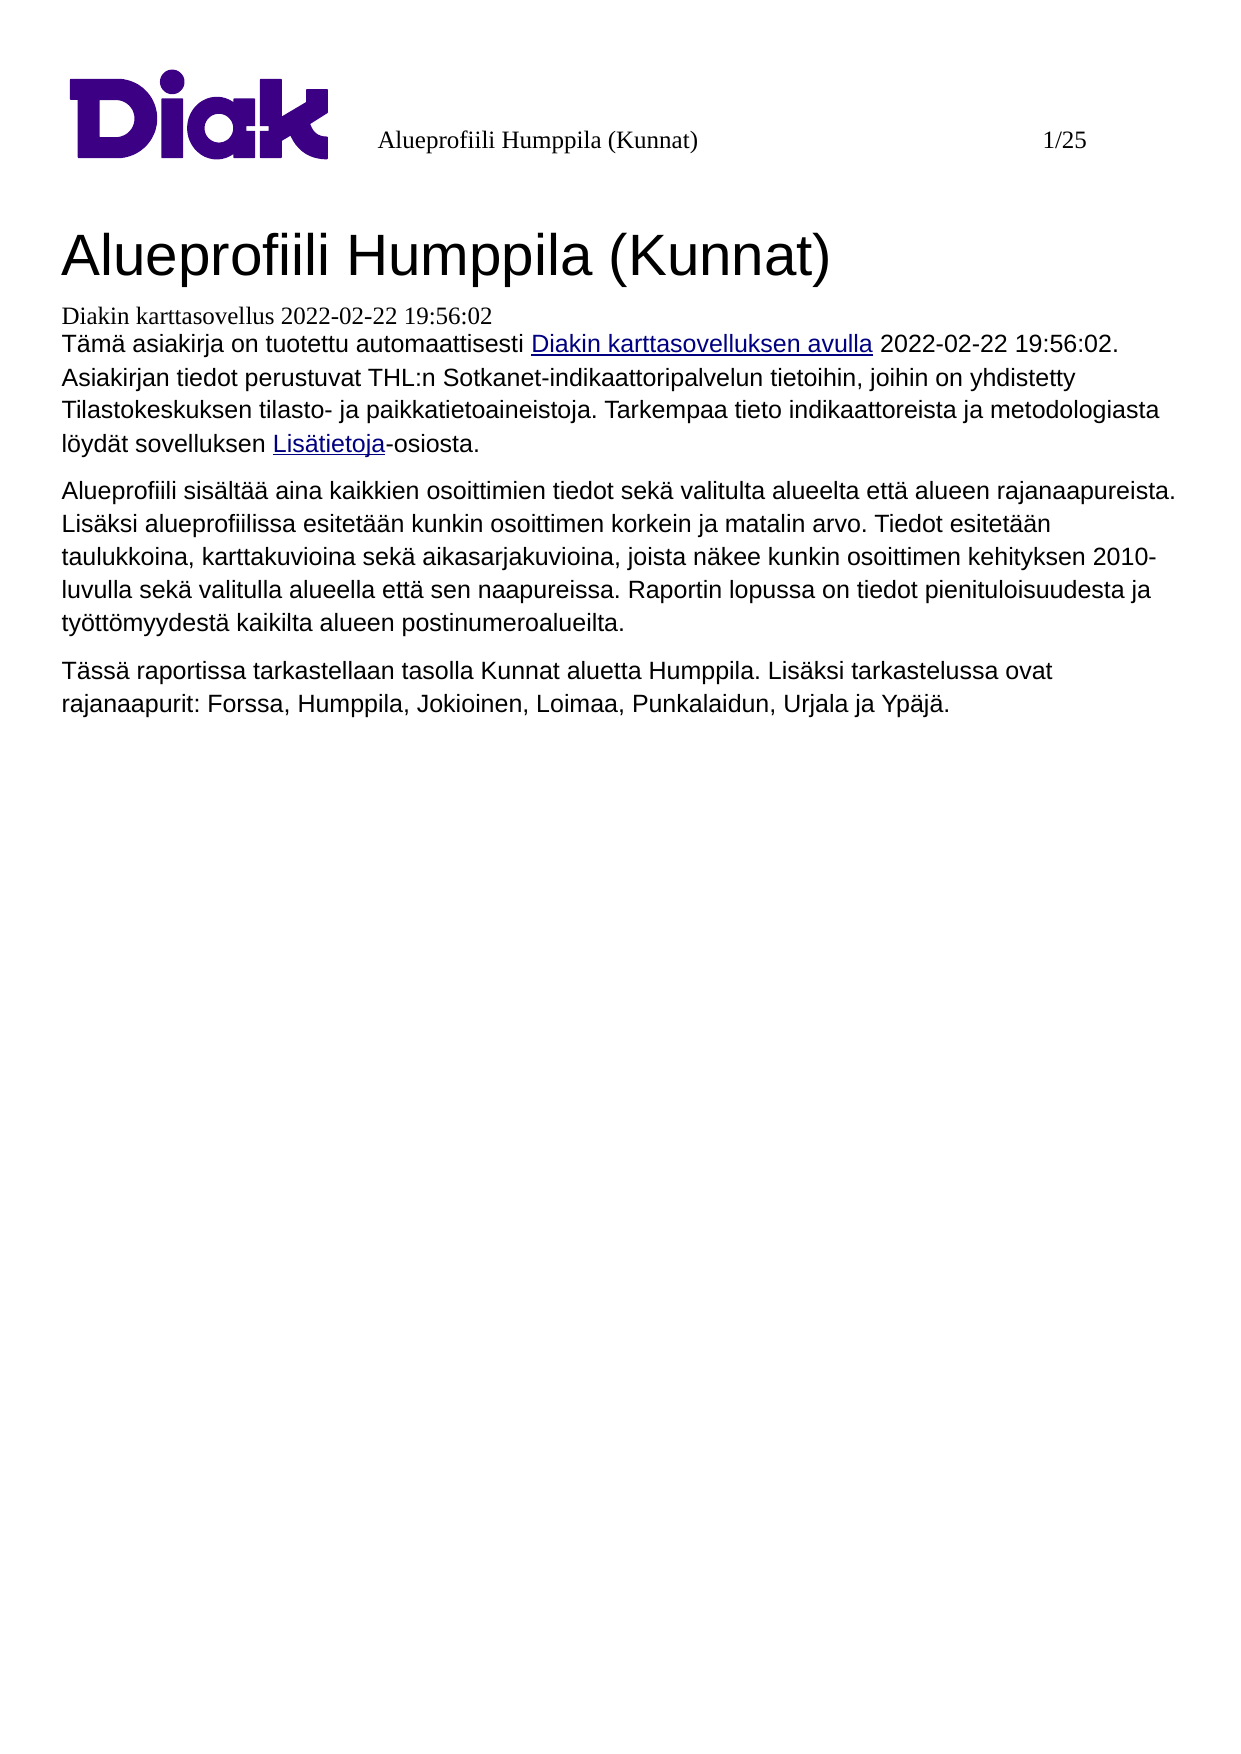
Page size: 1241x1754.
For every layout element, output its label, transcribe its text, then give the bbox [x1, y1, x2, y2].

text Tämä asiakirja on tuotettu automaattisesti Diakin karttasovelluksen avulla 2022-02-22 19:56:02. Asiakirjan tiedot perustuvat THL:n Sotkanet-indikaattoripalvelun tietoihin, joihin on yhdistetty Tilastokeskuksen tilasto- ja paikkatietoaineistoja. Tarkempaa tieto indikaattoreista ja metodologiasta löydät sovelluksen Lisätietoja-osiosta. [61, 329, 1179, 457]
title Alueprofiili Humppila (Kunnat) [61, 221, 1179, 288]
text Tässä raportissa tarkastellaan tasolla Kunnat aluetta Humppila. Lisäksi tarkastelussa ovat rajanaapurit: Forssa, Humppila, Jokioinen, Loimaa, Punkalaidun, Urjala ja Ypäjä. [61, 656, 1179, 718]
text Alueprofiili sisältää aina kaikkien osoittimien tiedot sekä valitulta alueelta että alueen rajanaapureista. Lisäksi alueprofiilissa esitetään kunkin osoittimen korkein ja matalin arvo. Tiedot esitetään taulukkoina, karttakuvioina sekä aikasarjakuvioina, joista näkee kunkin osoittimen kehityksen 2010-luvulla sekä valitulla alueella että sen naapureissa. Raportin lopussa on tiedot pienituloisuudesta ja työttömyydestä kaikilta alueen postinumeroalueilta. [61, 476, 1179, 637]
text Diakin karttasovellus 2022-02-22 19:56:02 [61, 301, 1179, 329]
